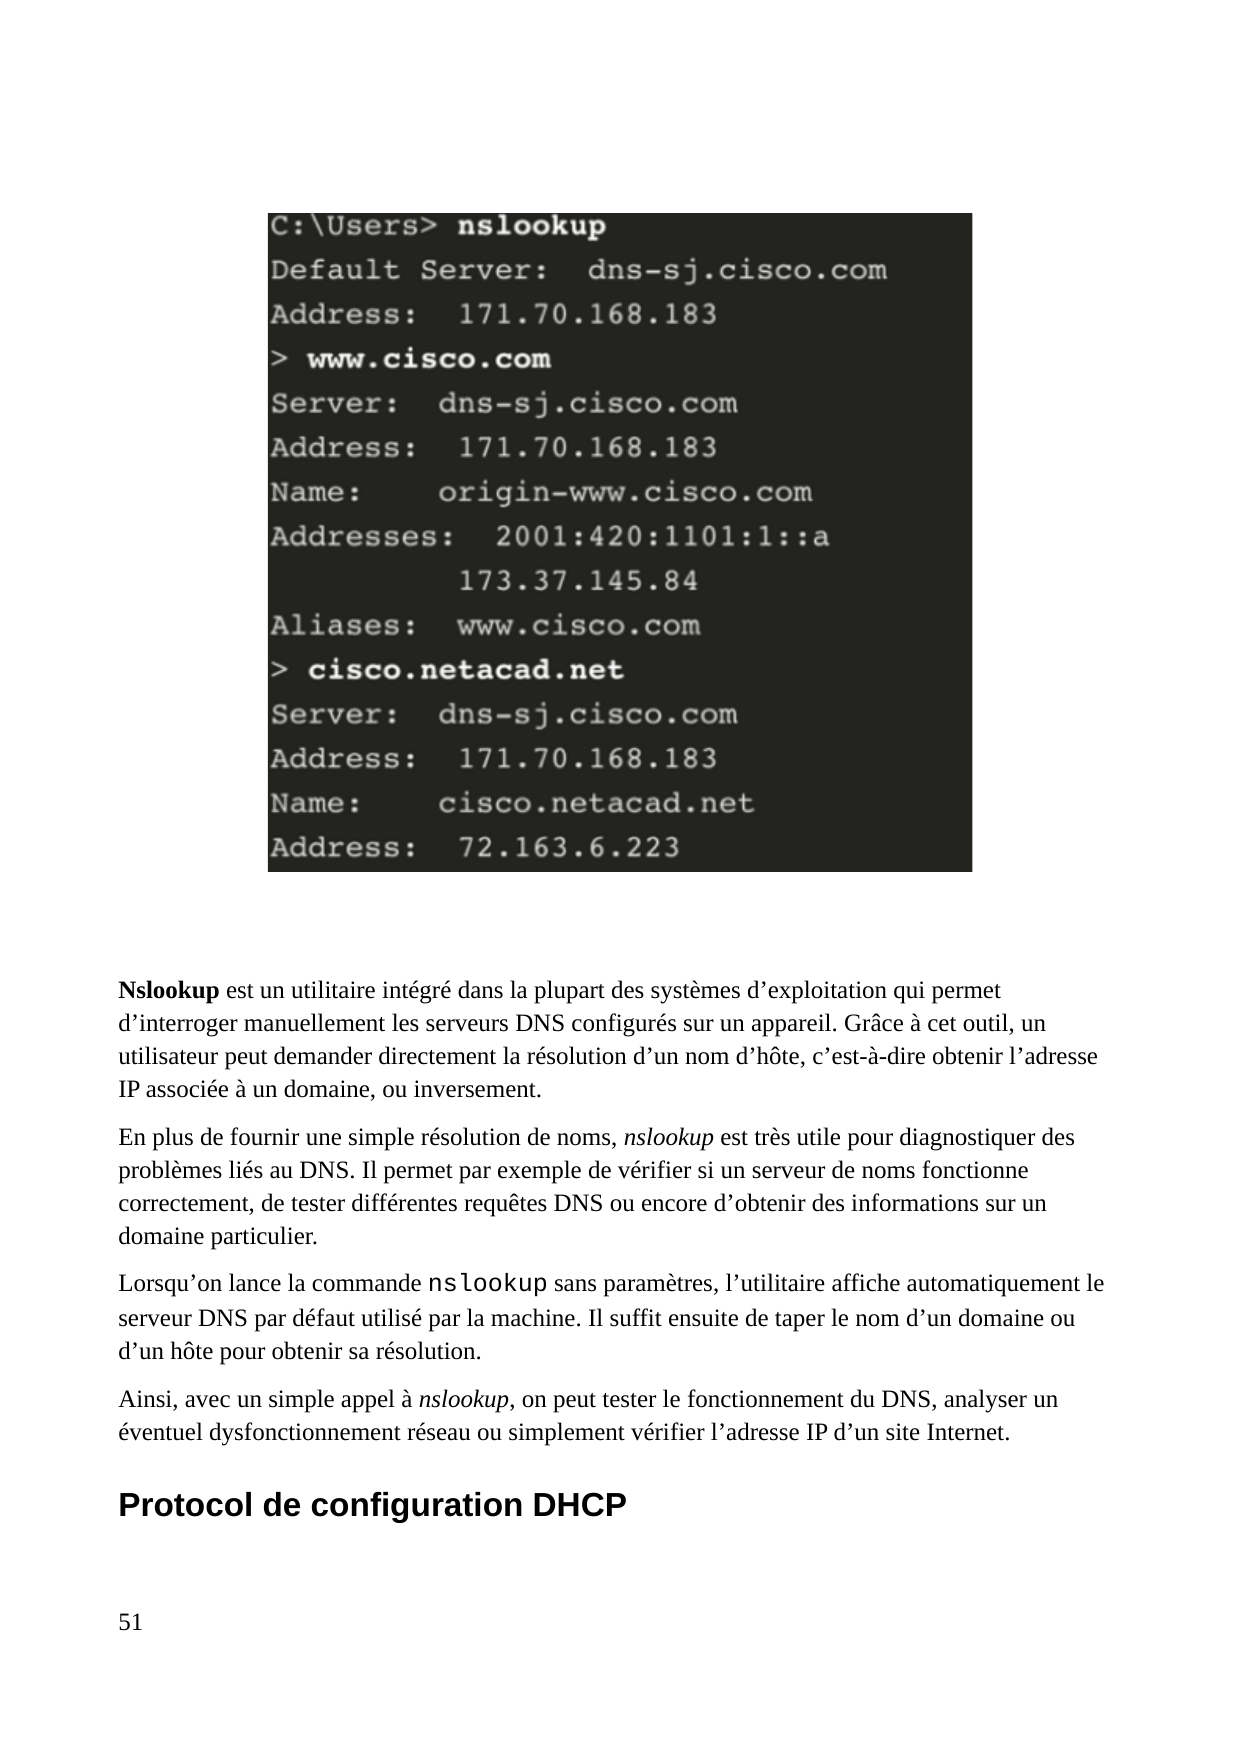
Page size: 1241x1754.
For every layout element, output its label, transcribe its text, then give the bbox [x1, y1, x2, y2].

picture [267, 213, 973, 872]
text Lorsqu’on lance la commande nslookup sans paramètres, l’utilitaire affiche automatiquement le serveur DNS par défaut utilisé par la machine. Il suffit ensuite de taper le nom d’un domaine ou d’un hôte pour obtenir sa résolution. [118, 1268, 1122, 1365]
text En plus de fournir une simple résolution de noms, nslookup est très utile pour diagnostiquer des problèmes liés au DNS. Il permet par exemple de vérifier si un serveur de noms fonctionne correctement, de tester différentes requêtes DNS ou encore d’obtenir des informations sur un domaine particulier. [118, 1122, 1122, 1249]
subtitle Protocol de configuration DHCP [118, 1486, 1122, 1524]
text Ainsi, avec un simple appel à nslookup, on peut tester le fonctionnement du DNS, analyser un éventuel dysfonctionnement réseau ou simplement vérifier l’adresse IP d’un site Internet. [118, 1384, 1122, 1446]
text Nslookup est un utilitaire intégré dans la plupart des systèmes d’exploitation qui permet d’interroger manuellement les serveurs DNS configurés sur un appareil. Grâce à cet outil, un utilisateur peut demander directement la résolution d’un nom d’hôte, c’est-à-dire obtenir l’adresse IP associée à un domaine, ou inversement. [118, 975, 1122, 1103]
